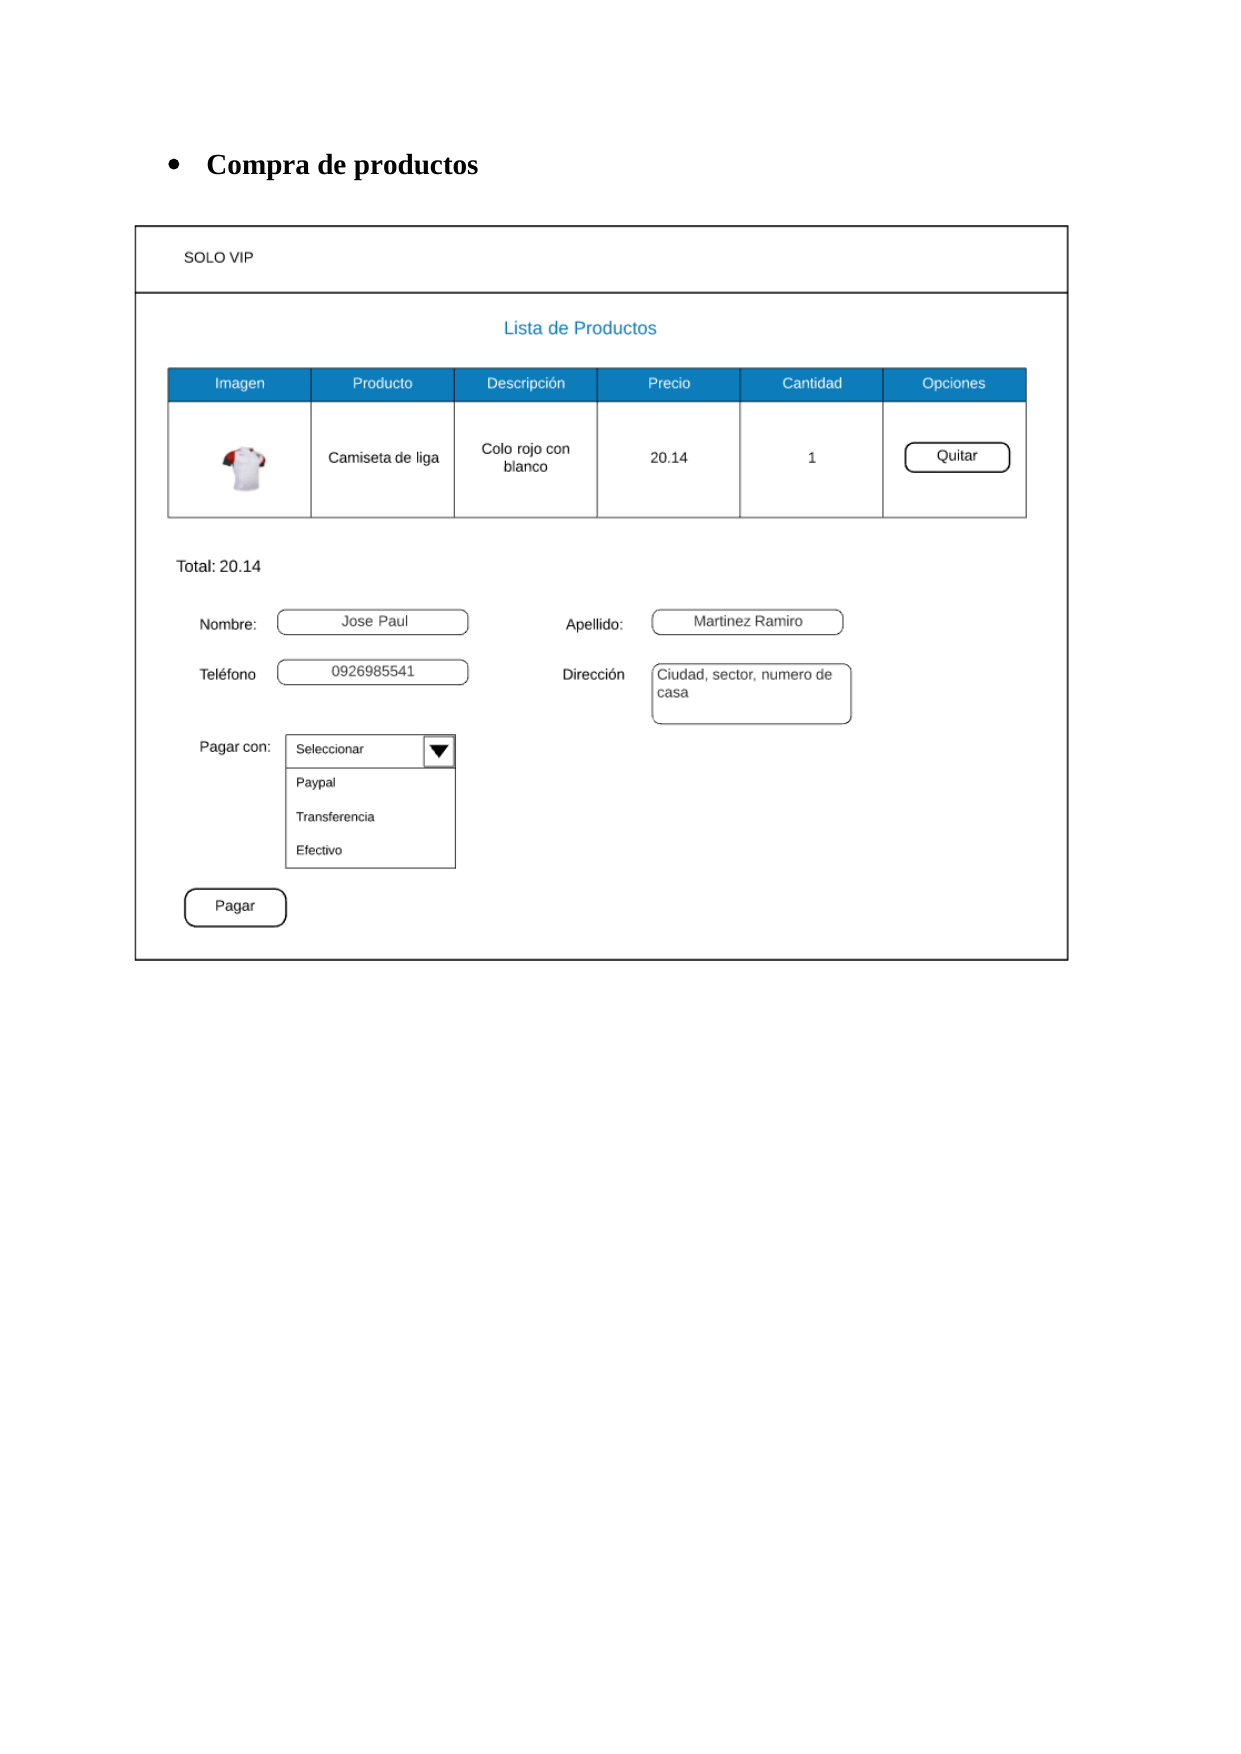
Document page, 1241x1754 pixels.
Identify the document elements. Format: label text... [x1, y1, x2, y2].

list Compra de productos [169, 147, 1194, 181]
picture [134, 225, 1069, 961]
